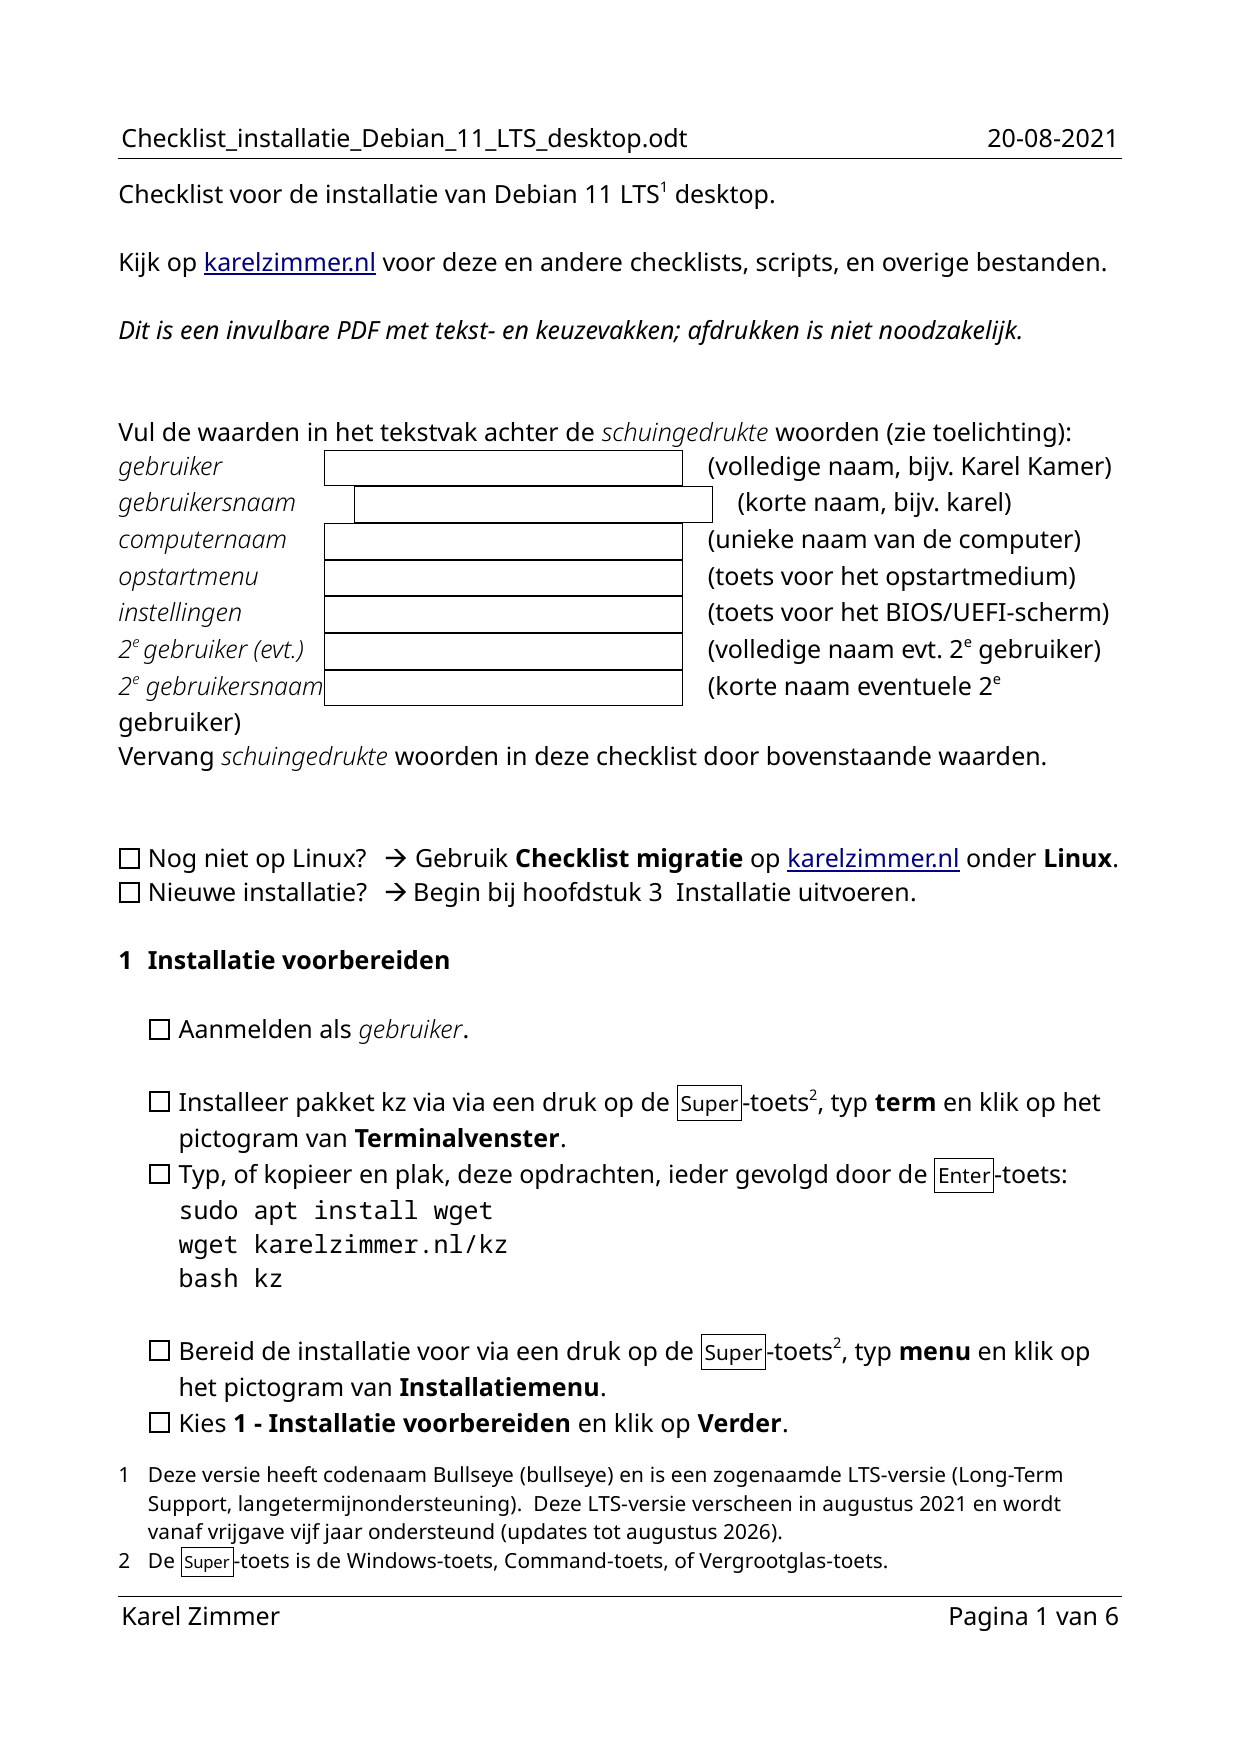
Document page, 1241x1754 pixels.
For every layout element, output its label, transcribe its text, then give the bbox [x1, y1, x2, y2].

text (volledige naam evt. 2e gebruiker) [683, 632, 1122, 669]
table_header Aanmelden als gebruiker. [177, 1011, 1120, 1047]
text (toets voor het opstartmedium) [683, 559, 1122, 595]
text 2e gebruiker (evt.) [118, 632, 324, 669]
text computernaam [118, 522, 354, 559]
text Vul de waarden in het tekstvak achter de schuingedrukte woorden (zie toelichting): [118, 415, 1122, 449]
text Dit is een invulbare PDF met tekst- en keuzevakken; afdrukken is niet noodzakelijk. [118, 313, 1122, 347]
table_cell [141, 1047, 177, 1083]
text Checklist voor de installatie van Debian 11 LTS desktop. [118, 177, 1122, 211]
text Nog niet op Linux?  Gebruik Checklist migratie op karelzimmer.nl onder Linux. [118, 841, 1122, 875]
text Kijk op karelzimmer.nl voor deze en andere checklists, scripts, en overige bestanden. [118, 245, 1122, 279]
text opstartmenu [118, 559, 324, 595]
text gebruikersnaam [118, 485, 354, 522]
text (unieke naam van de computer) [683, 522, 1122, 559]
text (korte naam, bijv. karel) [683, 485, 1122, 522]
table_cell [141, 1084, 177, 1156]
table_cell Installeer pakket kz via via een druk op de Super-toets, typ term en klik op het pictogram van Terminalvenster. [177, 1084, 1120, 1156]
table_cell Typ, of kopieer en plak, deze opdrachten, ieder gevolgd door de Enter-toets: sudo apt install wget wget karelzimmer.nl/kz bash kz [177, 1156, 1120, 1296]
table_cell [141, 1296, 177, 1332]
table_cell Kies 1 - Installatie voorbereiden en klik op Verder. [177, 1405, 1120, 1441]
table_cell [177, 1296, 1120, 1332]
table_cell [141, 1332, 177, 1404]
table_cell [177, 1047, 1120, 1083]
table_cell [141, 1405, 177, 1441]
table_header [141, 1011, 177, 1047]
table_cell Bereid de installatie voor via een druk op de Super-toets2, typ menu en klik op het pictogram van Installatiemenu. [177, 1332, 1120, 1404]
text gebruiker (volledige naam, bijv. Karel Kamer) [118, 449, 1122, 485]
text instellingen [118, 595, 324, 632]
text 2e gebruikersnaam (korte naam eventuele 2e gebruiker) [118, 669, 1122, 739]
text (toets voor het BIOS/UEFI-scherm) [683, 595, 1122, 632]
text Nieuwe installatie?  Begin bij hoofdstuk 2 Installatie uitvoeren. [118, 875, 1122, 909]
text Vervang schuingedrukte woorden in deze checklist door bovenstaande waarden. [118, 739, 1122, 773]
table_cell [141, 1156, 177, 1296]
list Installatie voorbereiden [118, 943, 1122, 977]
text Deze versie heeft codenaam Bullseye (bullseye) en is een zogenaamde LTS-versie (Long-Term Support, langetermijnondersteuning). Deze LTS-versie verscheen in augustus 2021 en wordt vanaf vrijgave vijf jaar ondersteund (updates tot augustus 2026). [118, 1460, 1122, 1546]
